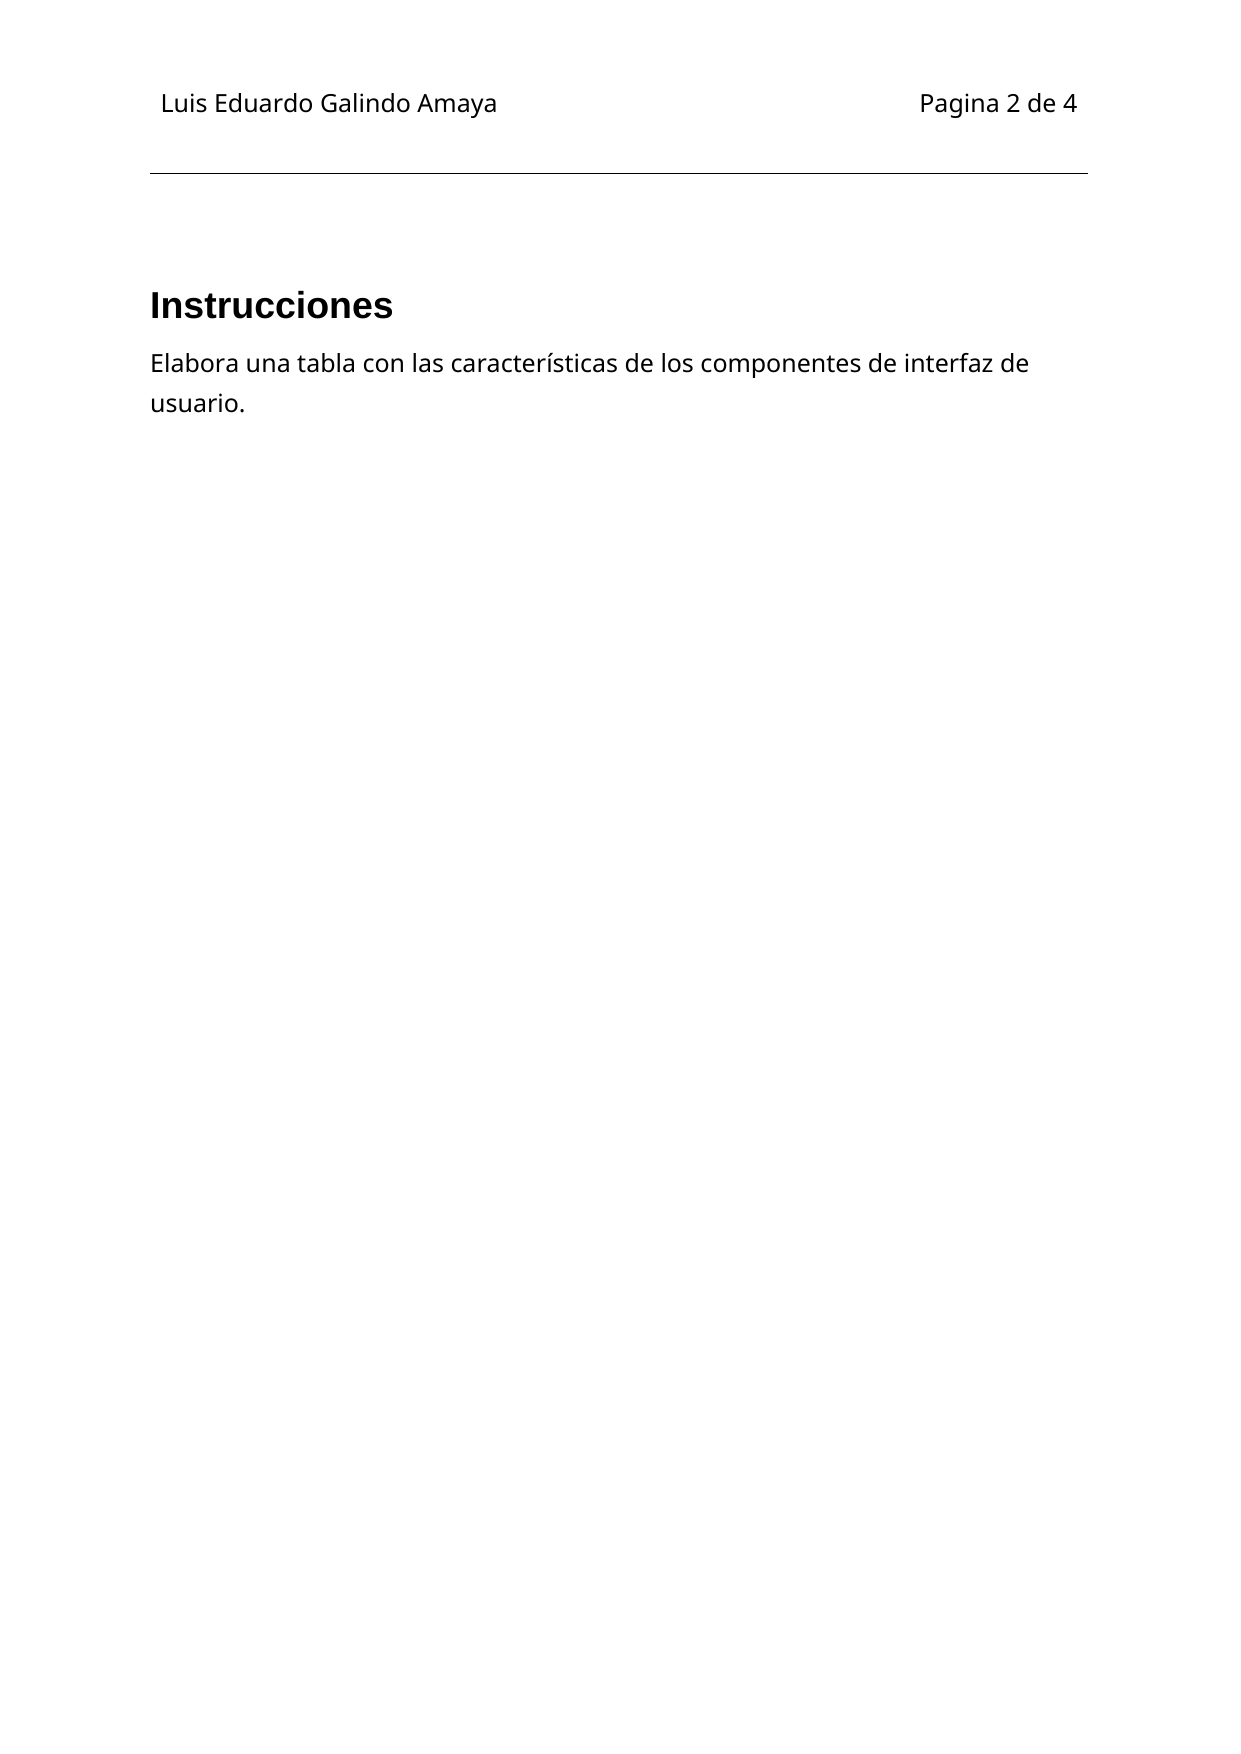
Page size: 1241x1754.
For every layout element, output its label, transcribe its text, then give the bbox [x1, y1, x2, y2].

subtitle Instrucciones [150, 283, 1090, 326]
text Elabora una tabla con las características de los componentes de interfaz de usuario. [150, 346, 1090, 419]
